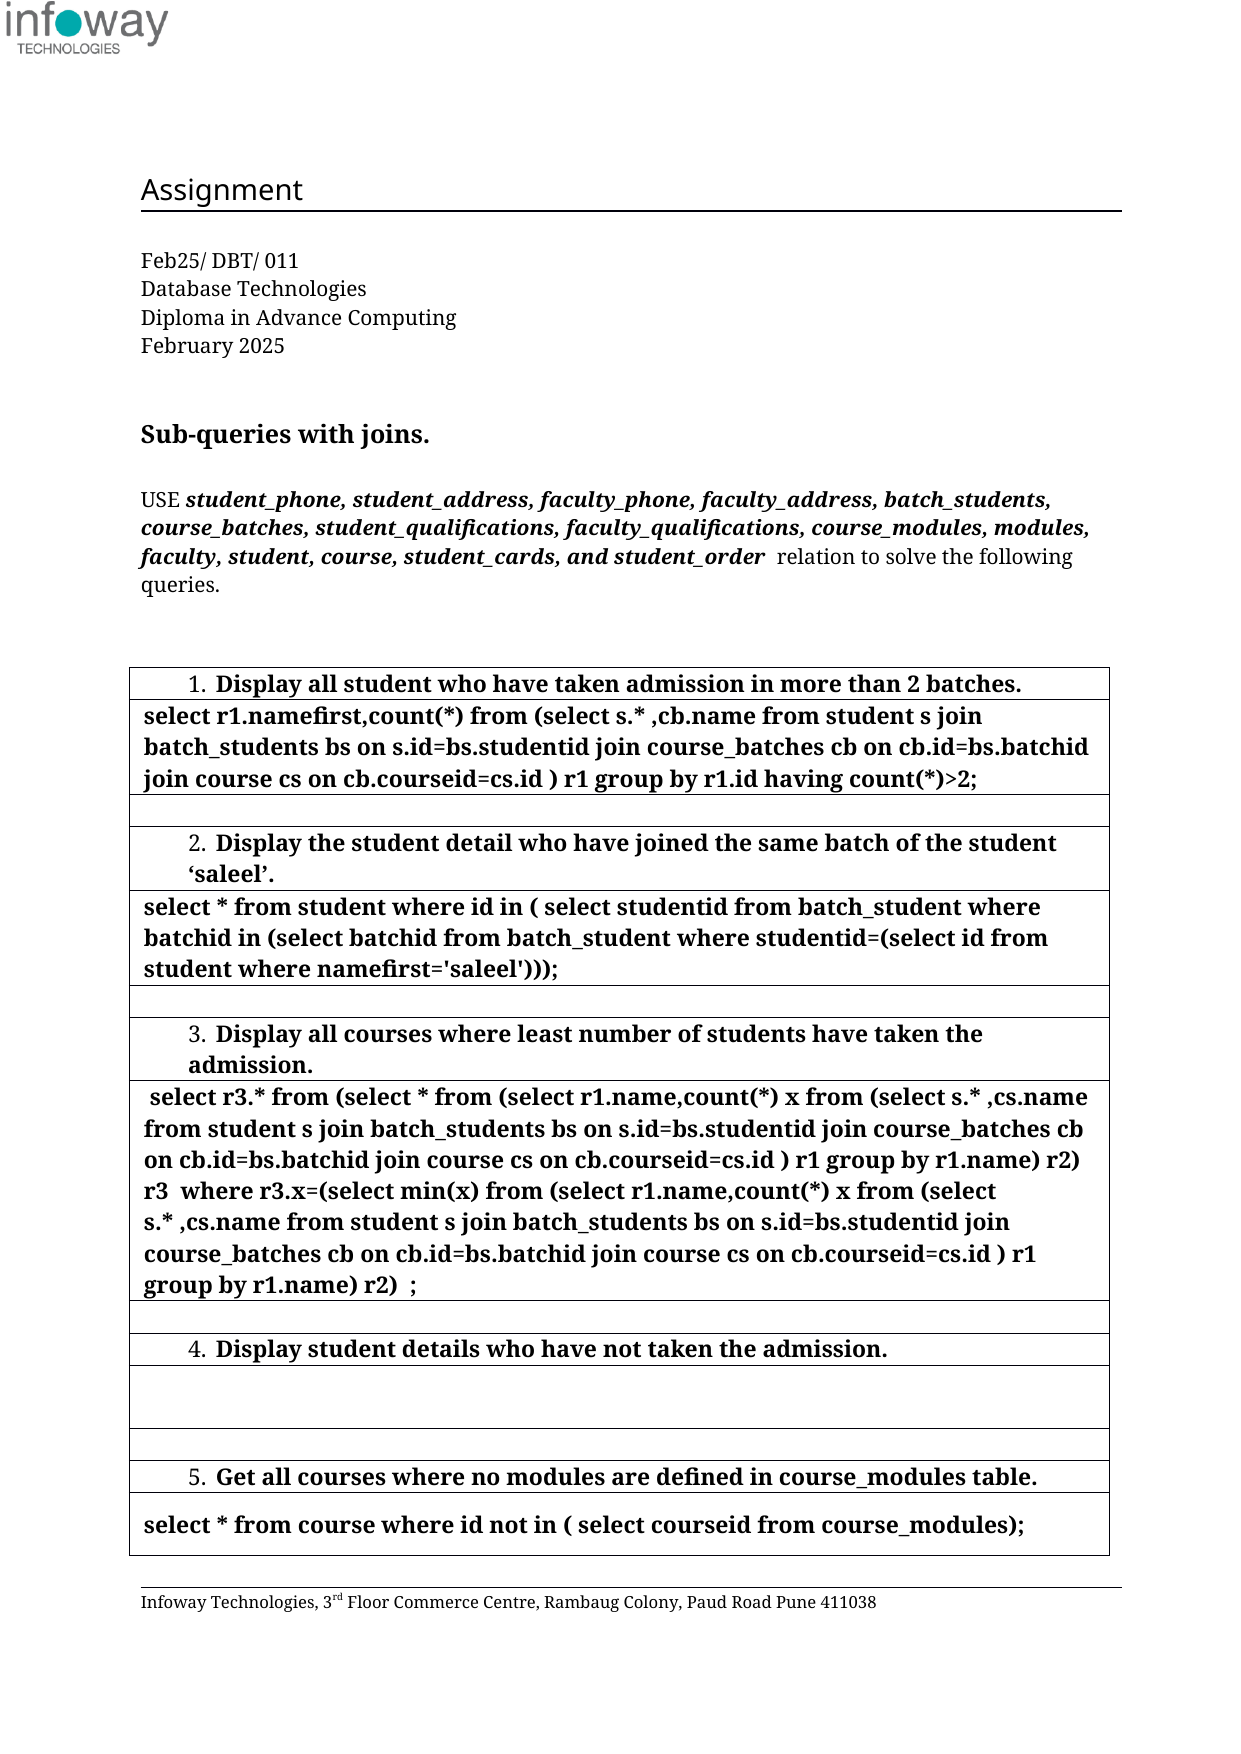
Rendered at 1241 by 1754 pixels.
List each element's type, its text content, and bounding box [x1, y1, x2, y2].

table_header Display all student who have taken admission in more than 2 batches. [130, 668, 1109, 699]
table_cell select r1.namefirst,count(*) from (select s.* ,cb.name from student s join batch_students bs on s.id=bs.studentid join course_batches cb on cb.id=bs.batchid join course cs on cb.courseid=cs.id ) r1 group by r1.id having count(*)>2; [130, 700, 1109, 794]
table_cell [130, 1429, 1109, 1460]
picture [0, 0, 171, 57]
text February 2025 [141, 331, 1122, 360]
text Database Technologies [141, 274, 1122, 303]
table_cell [130, 795, 1109, 826]
table_cell [130, 986, 1109, 1017]
table_cell select r3.* from (select * from (select r1.name,count(*) x from (select s.* ,cs.name from student s join batch_students bs on s.id=bs.studentid join course_batches cb on cb.id=bs.batchid join course cs on cb.courseid=cs.id ) r1 group by r1.name) r2) r3 where r3.x=(select min(x) from (select r1.name,count(*) x from (select s.* ,cs.name from student s join batch_students bs on s.id=bs.studentid join course_batches cb on cb.id=bs.batchid join course cs on cb.courseid=cs.id ) r1 group by r1.name) r2) ; [130, 1081, 1109, 1300]
table_cell Display all courses where least number of students have taken the admission. [130, 1018, 1109, 1080]
text USE student_phone, student_address, faculty_phone, faculty_address, batch_students, course_batches, student_qualifications, faculty_qualifications, course_modules, modules, faculty, student, course, student_cards, and student_order relation to solve the following queries. [141, 485, 1122, 599]
text Assignment [141, 169, 1122, 210]
text Feb25/ DBT/ 011 [141, 246, 1122, 274]
table_cell [130, 1366, 1109, 1428]
table_cell Display the student detail who have joined the same batch of the student ‘saleel’. [130, 827, 1109, 890]
text Sub-queries with joins. [141, 417, 1122, 451]
table_cell select * from course where id not in ( select courseid from course_modules); [130, 1493, 1109, 1555]
table_cell Get all courses where no modules are defined in course_modules table. [130, 1461, 1109, 1492]
table_cell select * from student where id in ( select studentid from batch_student where batchid in (select batchid from batch_student where studentid=(select id from student where namefirst='saleel'))); [130, 891, 1109, 984]
table_cell Display student details who have not taken the admission. [130, 1334, 1109, 1365]
text Diploma in Advance Computing [141, 303, 1122, 331]
table_cell [130, 1301, 1109, 1332]
